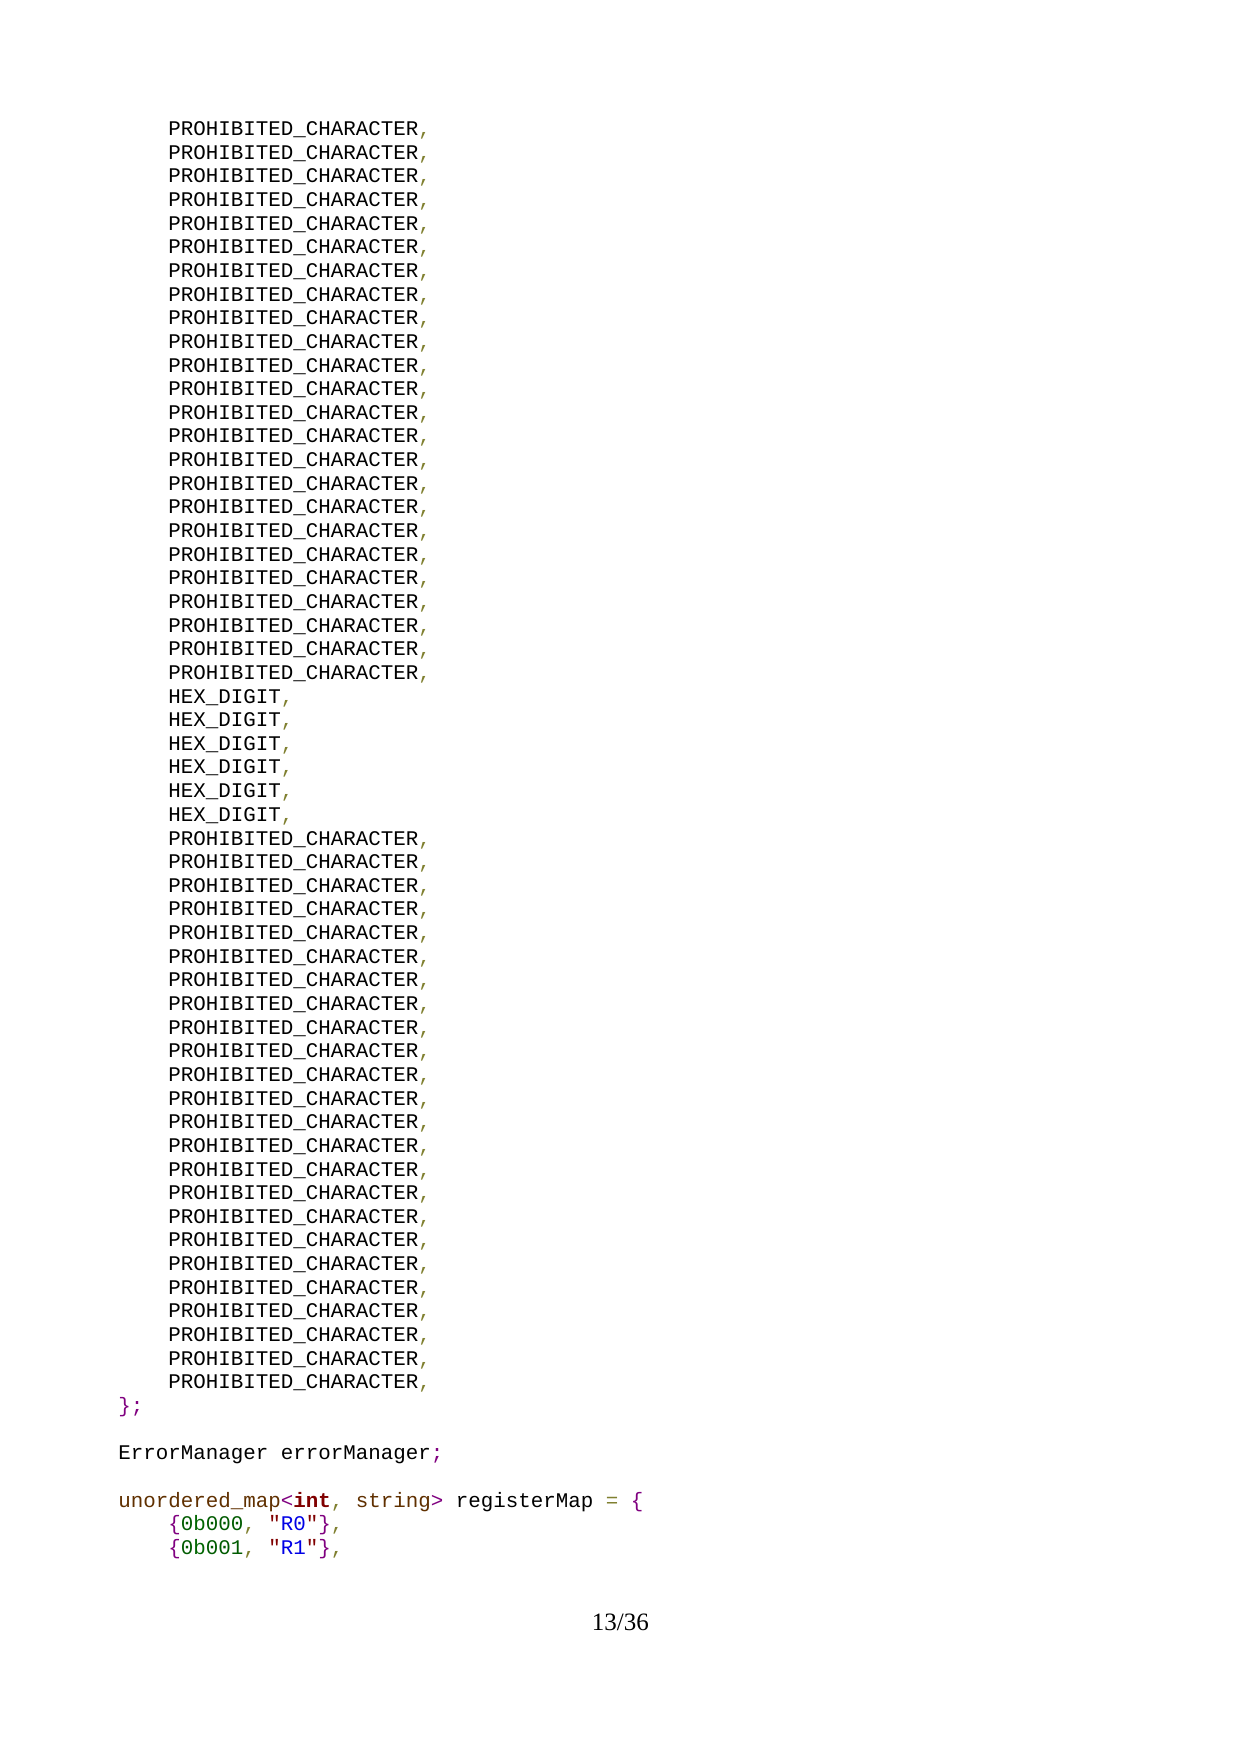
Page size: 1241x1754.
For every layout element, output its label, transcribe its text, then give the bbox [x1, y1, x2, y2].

text PROHIBITED_CHARACTER, [118, 922, 1122, 946]
text PROHIBITED_CHARACTER, [118, 1277, 1122, 1300]
text unordered_map<int, string> registerMap = { [118, 1489, 1122, 1513]
text PROHIBITED_CHARACTER, [118, 142, 1122, 165]
text PROHIBITED_CHARACTER, [118, 827, 1122, 851]
text HEX_DIGIT, [118, 780, 1122, 804]
text PROHIBITED_CHARACTER, [118, 662, 1122, 686]
text PROHIBITED_CHARACTER, [118, 426, 1122, 449]
text PROHIBITED_CHARACTER, [118, 284, 1122, 307]
text PROHIBITED_CHARACTER, [118, 520, 1122, 544]
text HEX_DIGIT, [118, 686, 1122, 709]
text PROHIBITED_CHARACTER, [118, 307, 1122, 331]
text PROHIBITED_CHARACTER, [118, 567, 1122, 591]
text PROHIBITED_CHARACTER, [118, 354, 1122, 378]
text PROHIBITED_CHARACTER, [118, 449, 1122, 473]
text PROHIBITED_CHARACTER, [118, 1182, 1122, 1206]
text PROHIBITED_CHARACTER, [118, 1300, 1122, 1324]
text PROHIBITED_CHARACTER, [118, 898, 1122, 922]
text PROHIBITED_CHARACTER, [118, 1064, 1122, 1088]
text PROHIBITED_CHARACTER, [118, 1040, 1122, 1064]
text PROHIBITED_CHARACTER, [118, 1135, 1122, 1158]
text HEX_DIGIT, [118, 757, 1122, 780]
text HEX_DIGIT, [118, 804, 1122, 827]
text PROHIBITED_CHARACTER, [118, 260, 1122, 284]
text PROHIBITED_CHARACTER, [118, 875, 1122, 898]
text PROHIBITED_CHARACTER, [118, 1229, 1122, 1253]
text PROHIBITED_CHARACTER, [118, 544, 1122, 567]
text PROHIBITED_CHARACTER, [118, 1324, 1122, 1348]
text PROHIBITED_CHARACTER, [118, 1158, 1122, 1182]
text PROHIBITED_CHARACTER, [118, 189, 1122, 213]
text PROHIBITED_CHARACTER, [118, 1371, 1122, 1395]
text PROHIBITED_CHARACTER, [118, 165, 1122, 189]
text PROHIBITED_CHARACTER, [118, 1253, 1122, 1277]
text PROHIBITED_CHARACTER, [118, 496, 1122, 520]
text PROHIBITED_CHARACTER, [118, 1348, 1122, 1371]
text PROHIBITED_CHARACTER, [118, 402, 1122, 426]
text {0b001, "R1"}, [118, 1537, 1122, 1561]
text PROHIBITED_CHARACTER, [118, 378, 1122, 402]
text HEX_DIGIT, [118, 709, 1122, 733]
text PROHIBITED_CHARACTER, [118, 1111, 1122, 1135]
text PROHIBITED_CHARACTER, [118, 969, 1122, 993]
text PROHIBITED_CHARACTER, [118, 118, 1122, 142]
text }; [118, 1395, 1122, 1419]
text PROHIBITED_CHARACTER, [118, 946, 1122, 969]
text PROHIBITED_CHARACTER, [118, 851, 1122, 875]
text PROHIBITED_CHARACTER, [118, 1206, 1122, 1229]
text PROHIBITED_CHARACTER, [118, 213, 1122, 236]
text PROHIBITED_CHARACTER, [118, 591, 1122, 615]
text PROHIBITED_CHARACTER, [118, 638, 1122, 662]
text PROHIBITED_CHARACTER, [118, 1088, 1122, 1111]
text PROHIBITED_CHARACTER, [118, 331, 1122, 354]
text ErrorManager errorManager; [118, 1442, 1122, 1466]
text PROHIBITED_CHARACTER, [118, 615, 1122, 638]
text PROHIBITED_CHARACTER, [118, 993, 1122, 1017]
text HEX_DIGIT, [118, 733, 1122, 757]
text {0b000, "R0"}, [118, 1513, 1122, 1537]
text PROHIBITED_CHARACTER, [118, 473, 1122, 496]
text PROHIBITED_CHARACTER, [118, 1017, 1122, 1040]
text PROHIBITED_CHARACTER, [118, 236, 1122, 260]
